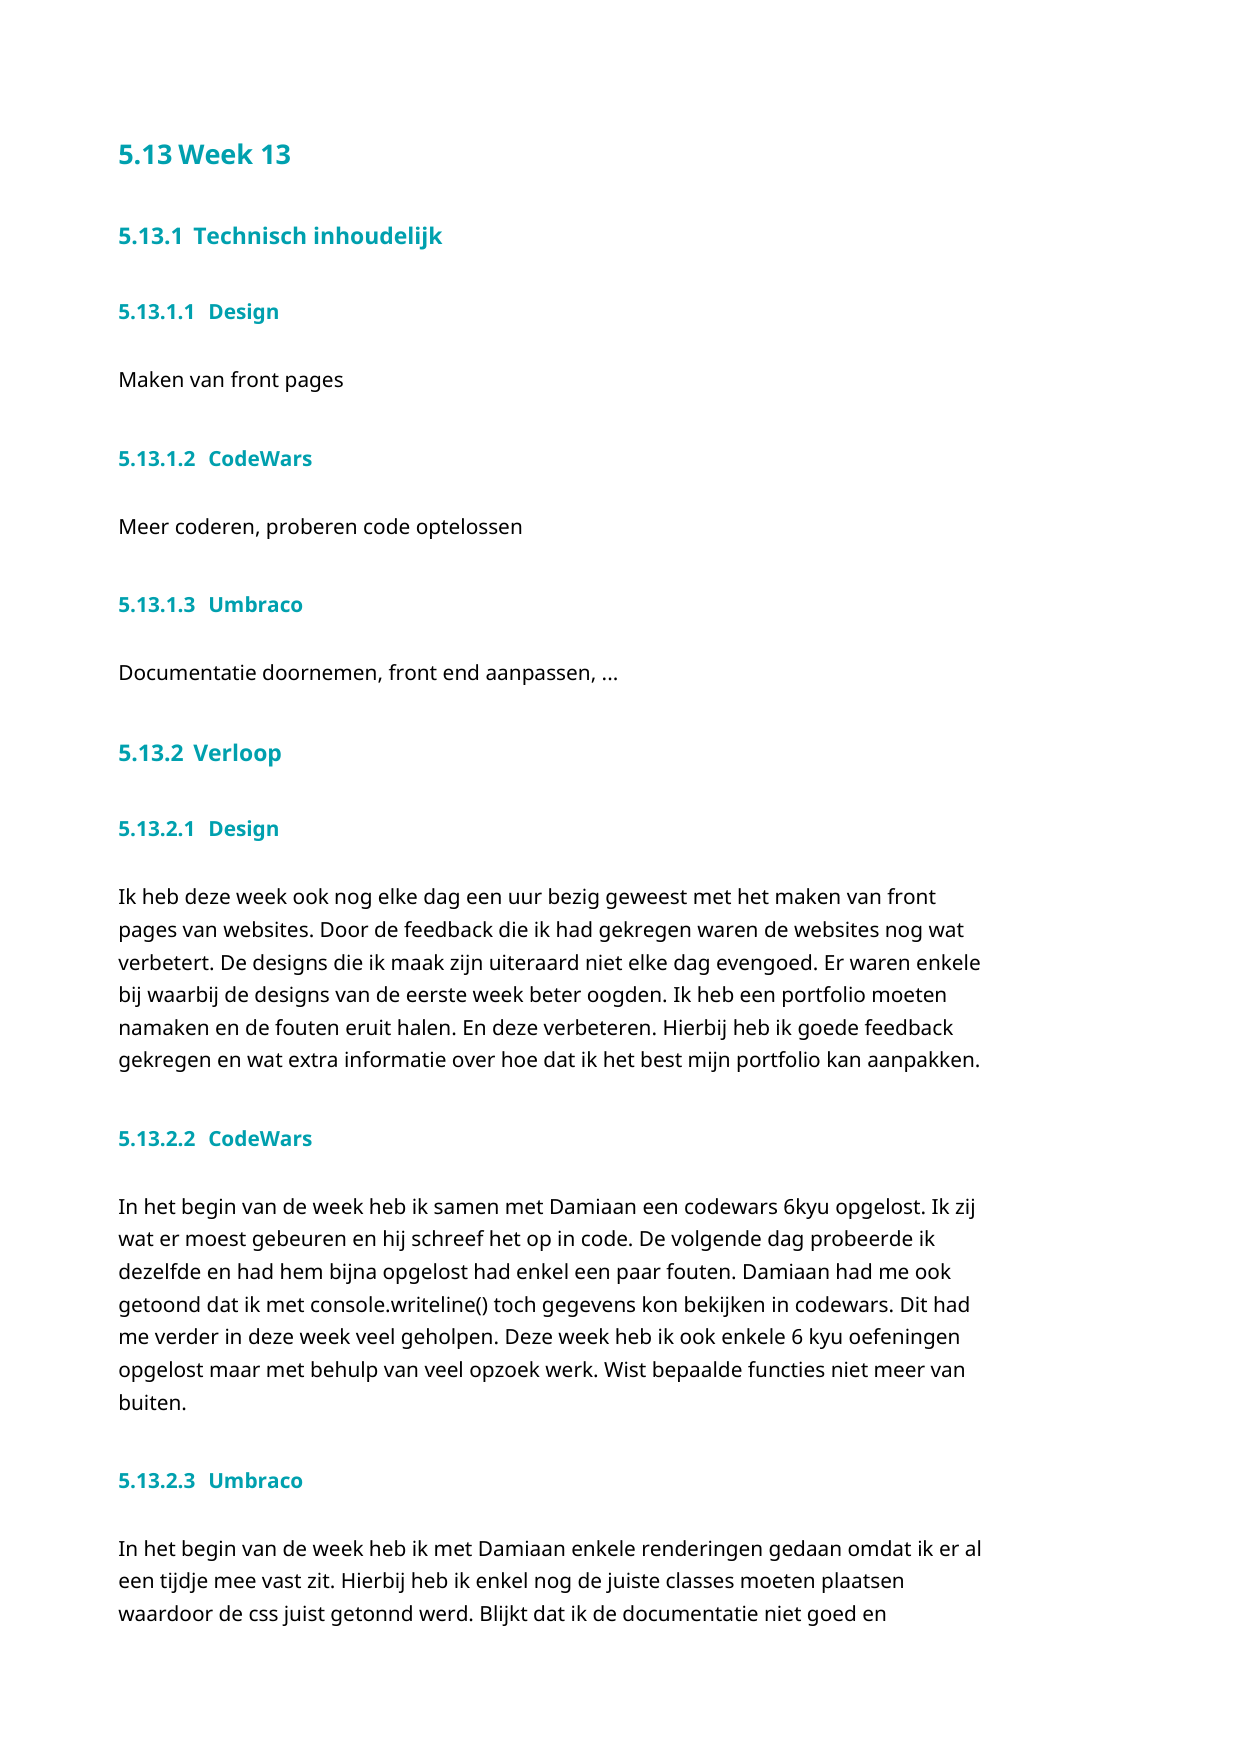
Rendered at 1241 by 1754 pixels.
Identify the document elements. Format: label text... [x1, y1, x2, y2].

subtitle Design [118, 297, 992, 326]
text Meer coderen, proberen code optelossen [118, 512, 992, 540]
subtitle Verloop [118, 737, 992, 768]
subtitle CodeWars [118, 1124, 992, 1152]
subtitle Week 13 [118, 136, 992, 173]
text Ik heb deze week ook nog elke dag een uur bezig geweest met het maken van front pages van websites. Door de feedback die ik had gekregen waren de websites nog wat verbetert. De designs die ik maak zijn uiteraard niet elke dag evengoed. Er waren enkele bij waarbij de designs van de eerste week beter oogden. Ik heb een portfolio moeten namaken en de fouten eruit halen. En deze verbeteren. Hierbij heb ik goede feedback gekregen en wat extra informatie over hoe dat ik het best mijn portfolio kan aanpakken. [118, 882, 992, 1074]
subtitle Umbraco [118, 1466, 992, 1494]
text Documentatie doornemen, front end aanpassen, ... [118, 658, 992, 687]
subtitle CodeWars [118, 444, 992, 472]
text Maken van front pages [118, 366, 992, 394]
subtitle Design [118, 814, 992, 843]
subtitle Technisch inhoudelijk [118, 220, 992, 251]
text In het begin van de week heb ik samen met Damiaan een codewars 6kyu opgelost. Ik zij wat er moest gebeuren en hij schreef het op in code. De volgende dag probeerde ik dezelfde en had hem bijna opgelost had enkel een paar fouten. Damiaan had me ook getoond dat ik met console.writeline() toch gegevens kon bekijken in codewars. Dit had me verder in deze week veel geholpen. Deze week heb ik ook enkele 6 kyu oefeningen opgelost maar met behulp van veel opzoek werk. Wist bepaalde functies niet meer van buiten. [118, 1192, 992, 1416]
subtitle Umbraco [118, 590, 992, 619]
text In het begin van de week heb ik met Damiaan enkele renderingen gedaan omdat ik er al een tijdje mee vast zit. Hierbij heb ik enkel nog de juiste classes moeten plaatsen waardoor de css juist getonnd werd. Blijkt dat ik de documentatie niet goed en [118, 1534, 992, 1628]
